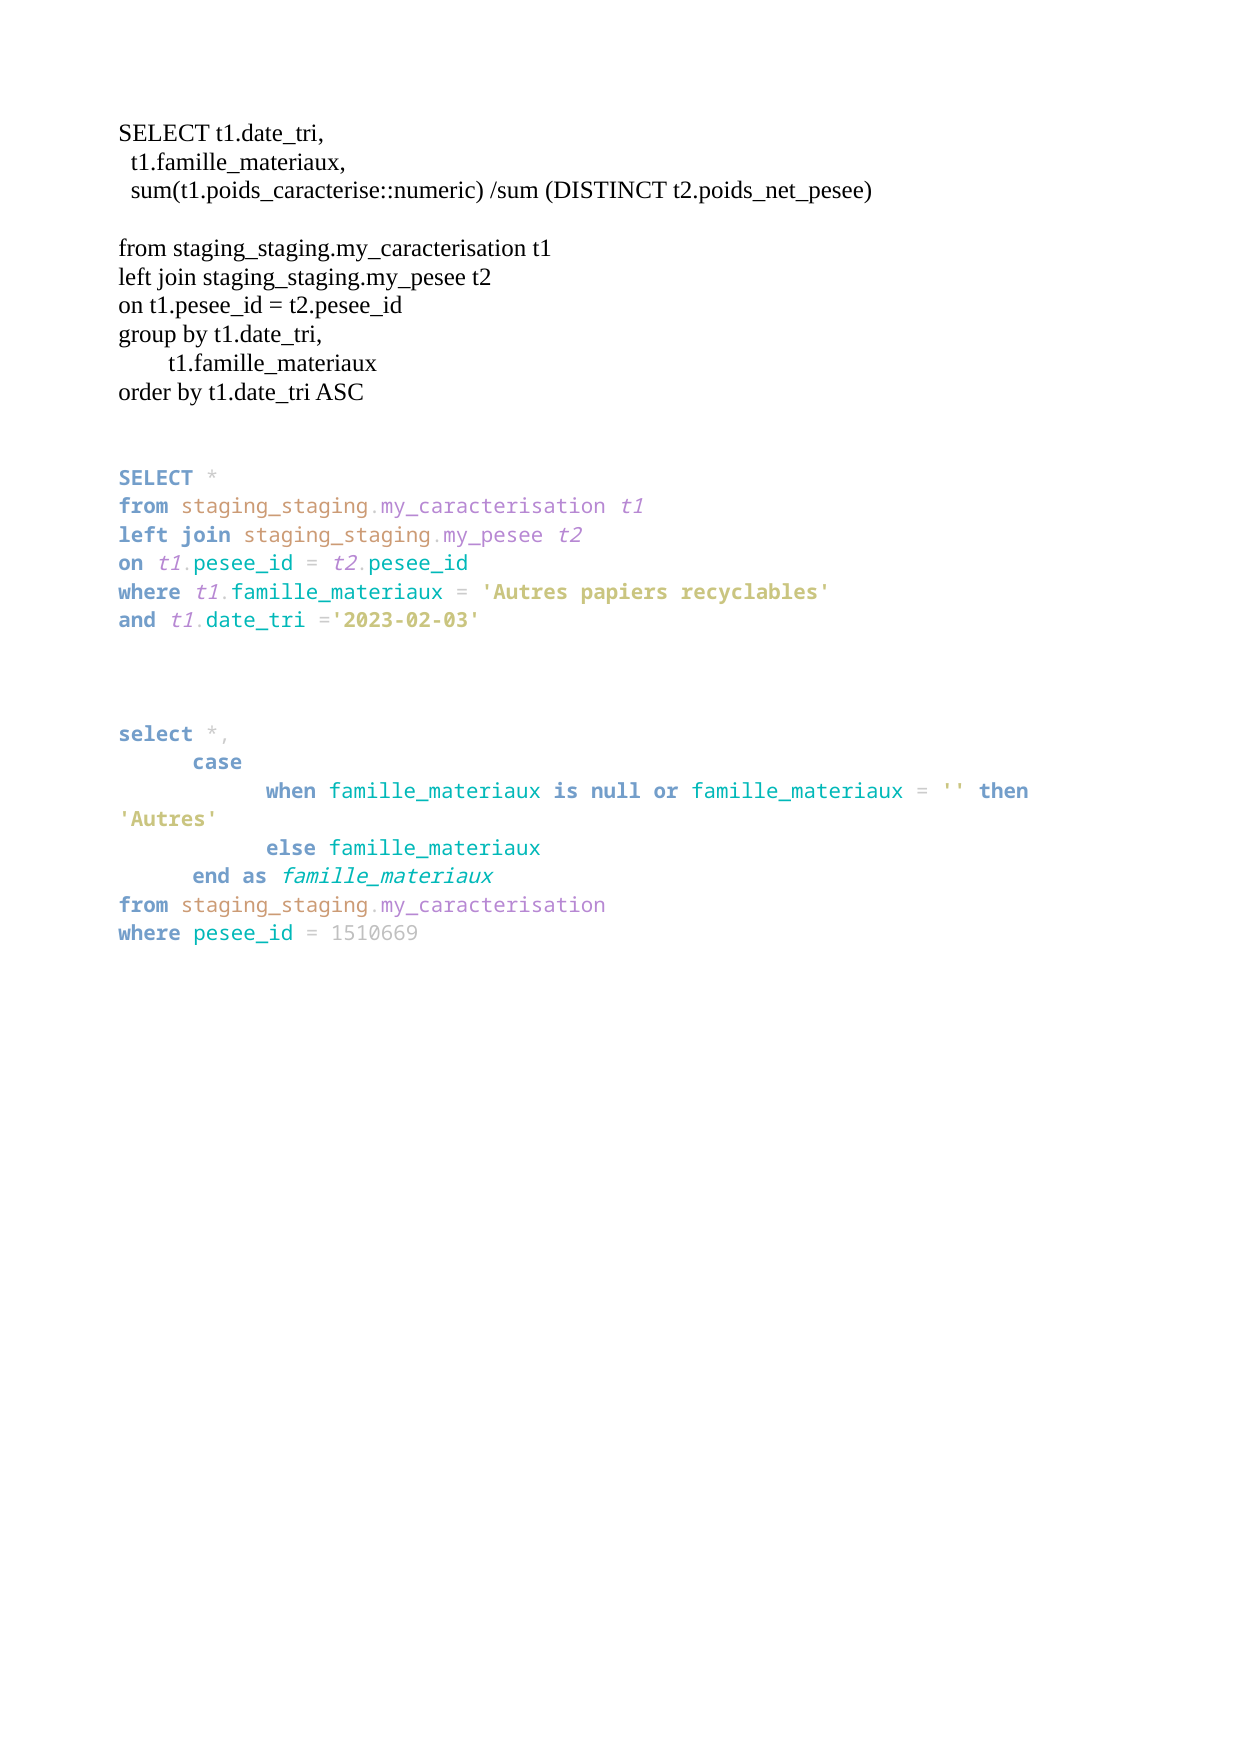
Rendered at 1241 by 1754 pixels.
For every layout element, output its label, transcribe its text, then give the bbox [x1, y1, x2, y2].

text on t1.pesee_id = t2.pesee_id [118, 548, 1122, 577]
text order by t1.date_tri ASC [118, 377, 1122, 406]
text from staging_staging.my_caracterisation [118, 890, 1122, 918]
text and t1.date_tri ='2023-02-03' [118, 605, 1122, 634]
text left join staging_staging.my_pesee t2 [118, 520, 1122, 548]
text t1.famille_materiaux [118, 348, 1122, 377]
text group by t1.date_tri, [118, 319, 1122, 348]
text sum(t1.poids_caracterise::numeric) /sum (DISTINCT t2.poids_net_pesee) [118, 176, 1122, 204]
text else famille_materiaux [118, 833, 1122, 861]
text when famille_materiaux is null or famille_materiaux = '' then 'Autres' [118, 776, 1122, 833]
text case [118, 747, 1122, 776]
text select *, [118, 719, 1122, 747]
text from staging_staging.my_caracterisation t1 [118, 233, 1122, 262]
text left join staging_staging.my_pesee t2 [118, 262, 1122, 291]
text SELECT * [118, 463, 1122, 492]
text where pesee_id = 1510669 [118, 918, 1122, 947]
text on t1.pesee_id = t2.pesee_id [118, 291, 1122, 319]
text t1.famille_materiaux, [118, 147, 1122, 176]
text where t1.famille_materiaux = 'Autres papiers recyclables' [118, 577, 1122, 605]
text SELECT t1.date_tri, [118, 118, 1122, 147]
text from staging_staging.my_caracterisation t1 [118, 492, 1122, 520]
text end as famille_materiaux [118, 861, 1122, 890]
